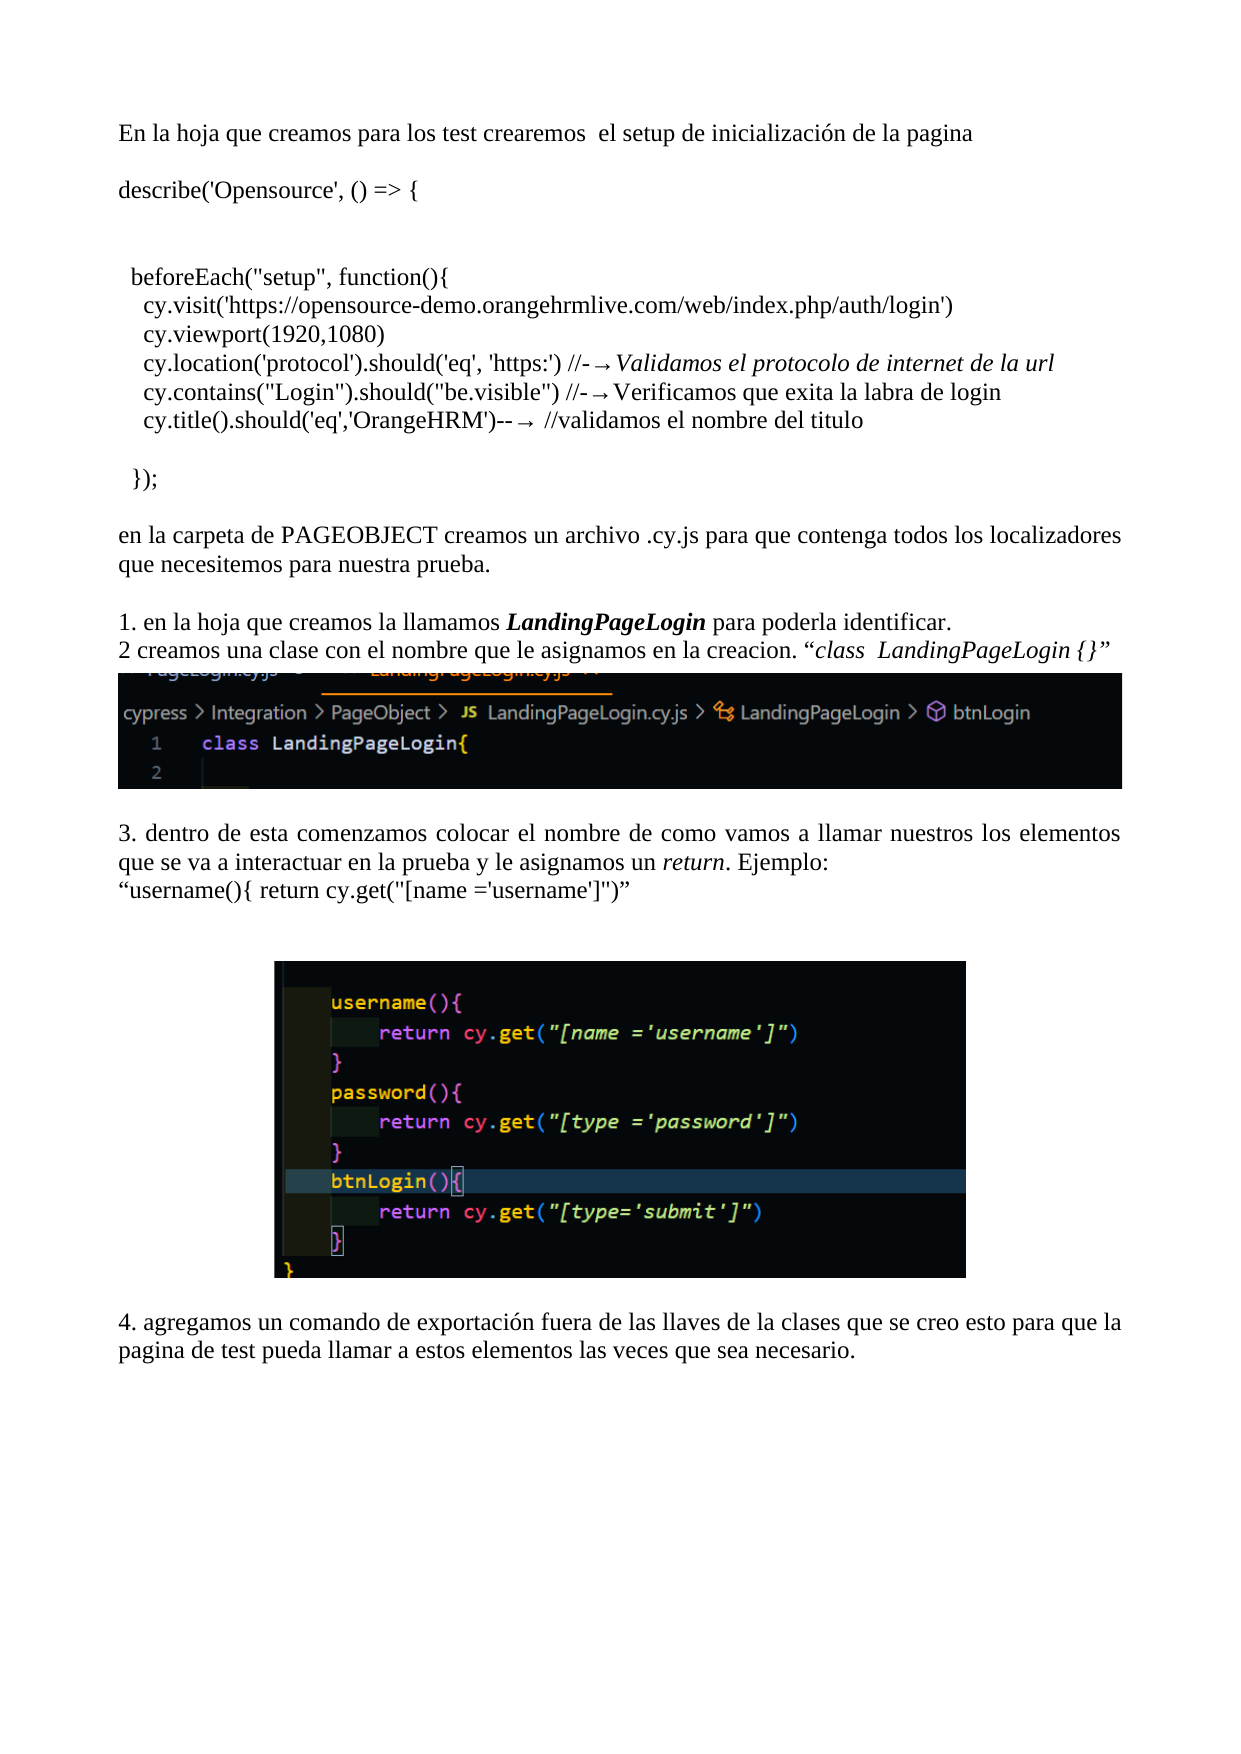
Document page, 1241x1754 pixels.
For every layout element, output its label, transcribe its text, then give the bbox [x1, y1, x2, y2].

text cy.location('protocol').should('eq', 'https:') //-→Validamos el protocolo de internet de la url [118, 348, 1122, 377]
text cy.contains("Login").should("be.visible") //-→Verificamos que exita la labra de login [118, 377, 1122, 406]
text cy.viewport(1920,1080) [118, 319, 1122, 348]
text en la carpeta de PAGEOBJECT creamos un archivo .cy.js para que contenga todos los localizadores que necesitemos para nuestra prueba. [118, 521, 1122, 578]
picture [118, 673, 1123, 789]
text 4. agregamos un comando de exportación fuera de las llaves de la clases que se creo esto para que la pagina de test pueda llamar a estos elementos las veces que sea necesario. [118, 1307, 1122, 1364]
text 1. en la hoja que creamos la llamamos LandingPageLogin para poderla identificar. [118, 607, 1122, 636]
text En la hoja que creamos para los test crearemos el setup de inicialización de la pagina [118, 118, 1122, 147]
text beforeEach("setup", function(){ [118, 262, 1122, 291]
picture [274, 961, 966, 1278]
text }); [118, 463, 1122, 492]
text “username(){ return cy.get("[name ='username']")” [118, 875, 1122, 904]
text cy.visit('https://opensource-demo.orangehrmlive.com/web/index.php/auth/login') [118, 291, 1122, 319]
text 3. dentro de esta comenzamos colocar el nombre de como vamos a llamar nuestros los elementos que se va a interactuar en la prueba y le asignamos un return. Ejemplo: [118, 818, 1122, 875]
text 2 creamos una clase con el nombre que le asignamos en la creacion. “class LandingPageLogin {}” [118, 636, 1122, 664]
text cy.title().should('eq','OrangeHRM')--→ //validamos el nombre del titulo [118, 406, 1122, 434]
text describe('Opensource', () => { [118, 176, 1122, 204]
